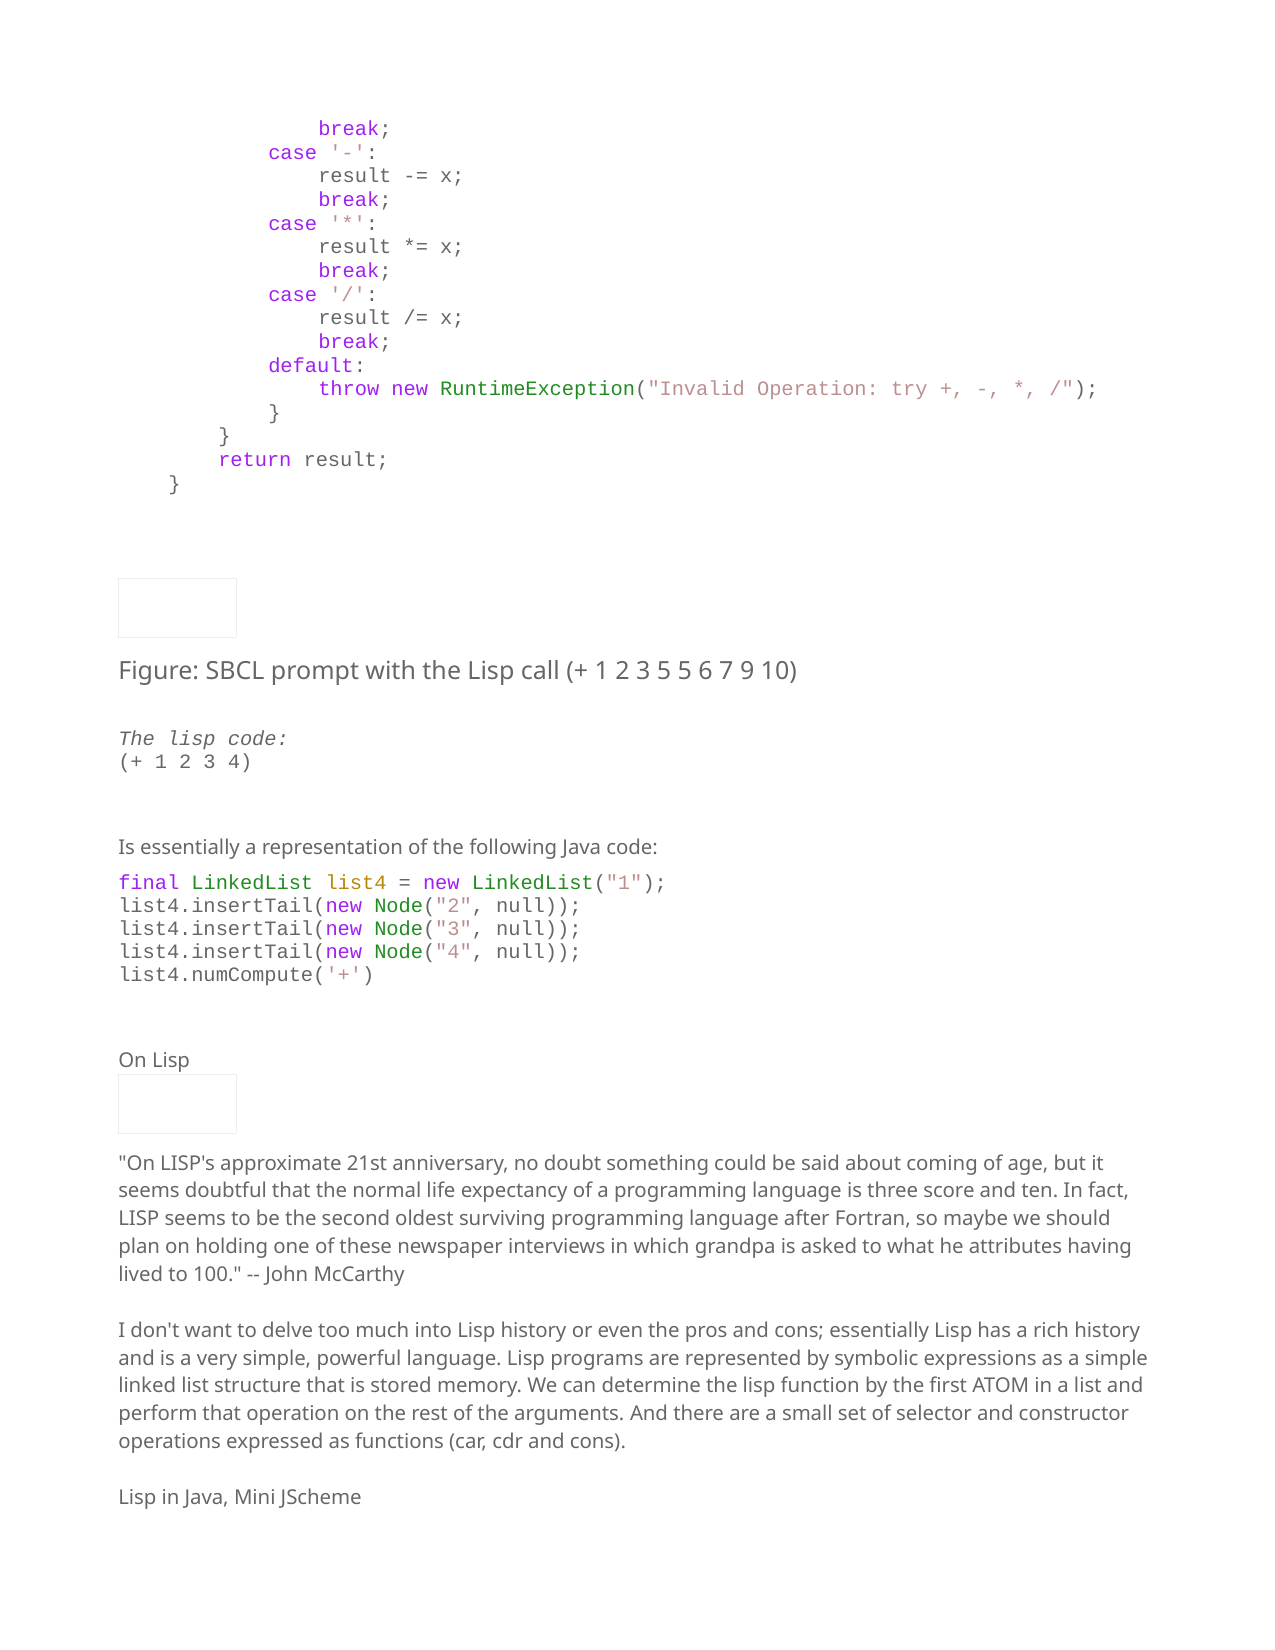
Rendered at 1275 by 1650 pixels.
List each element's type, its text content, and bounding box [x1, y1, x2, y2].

text } [118, 402, 1157, 426]
text case '*': [118, 213, 1157, 236]
text break; [118, 118, 1157, 142]
text The lisp code: [118, 728, 1157, 751]
text break; [118, 331, 1157, 354]
text Is essentially a representation of the following Java code: [118, 804, 1157, 860]
text break; [118, 189, 1157, 213]
text break; [118, 260, 1157, 284]
text return result; [118, 449, 1157, 473]
text result -= x; [118, 165, 1157, 189]
text throw new RuntimeException("Invalid Operation: try +, -, *, /"); [118, 378, 1157, 402]
text (+ 1 2 3 4) [118, 751, 1157, 774]
text case '-': [118, 142, 1157, 165]
text default: [118, 354, 1157, 378]
text } [118, 473, 1157, 496]
text list4.insertTail(new Node("3", null)); [118, 919, 1157, 942]
text case '/': [118, 284, 1157, 307]
text On Lisp "On LISP's approximate 21st anniversary, no doubt something could be said about coming of age, but it seems doubtful that the normal life expectancy of a programming language is three score and ten. In fact, LISP seems to be the second oldest surviving programming language after Fortran, so maybe we should plan on holding one of these newspaper interviews in which grandpa is asked to what he attributes having lived to 100." -- John McCarthy I don't want to delve too much into Lisp history or even the pros and cons; essentially Lisp has a rich history and is a very simple, powerful language. Lisp programs are represented by symbolic expressions as a simple linked list structure that is stored memory. We can determine the lisp function by the first ATOM in a list and perform that operation on the rest of the arguments. And there are a small set of selector and constructor operations expressed as functions (car, cdr and cons). Lisp in Java, Mini JScheme [118, 1017, 1157, 1511]
text list4.insertTail(new Node("2", null)); [118, 896, 1157, 919]
text list4.insertTail(new Node("4", null)); [118, 942, 1157, 965]
text result *= x; [118, 236, 1157, 260]
text result /= x; [118, 307, 1157, 331]
text list4.numCompute('+') [118, 965, 1157, 988]
text } [118, 426, 1157, 449]
text final LinkedList list4 = new LinkedList("1"); [118, 873, 1157, 896]
text Figure: SBCL prompt with the Lisp call (+ 1 2 3 5 5 6 7 9 10) [118, 653, 1157, 687]
